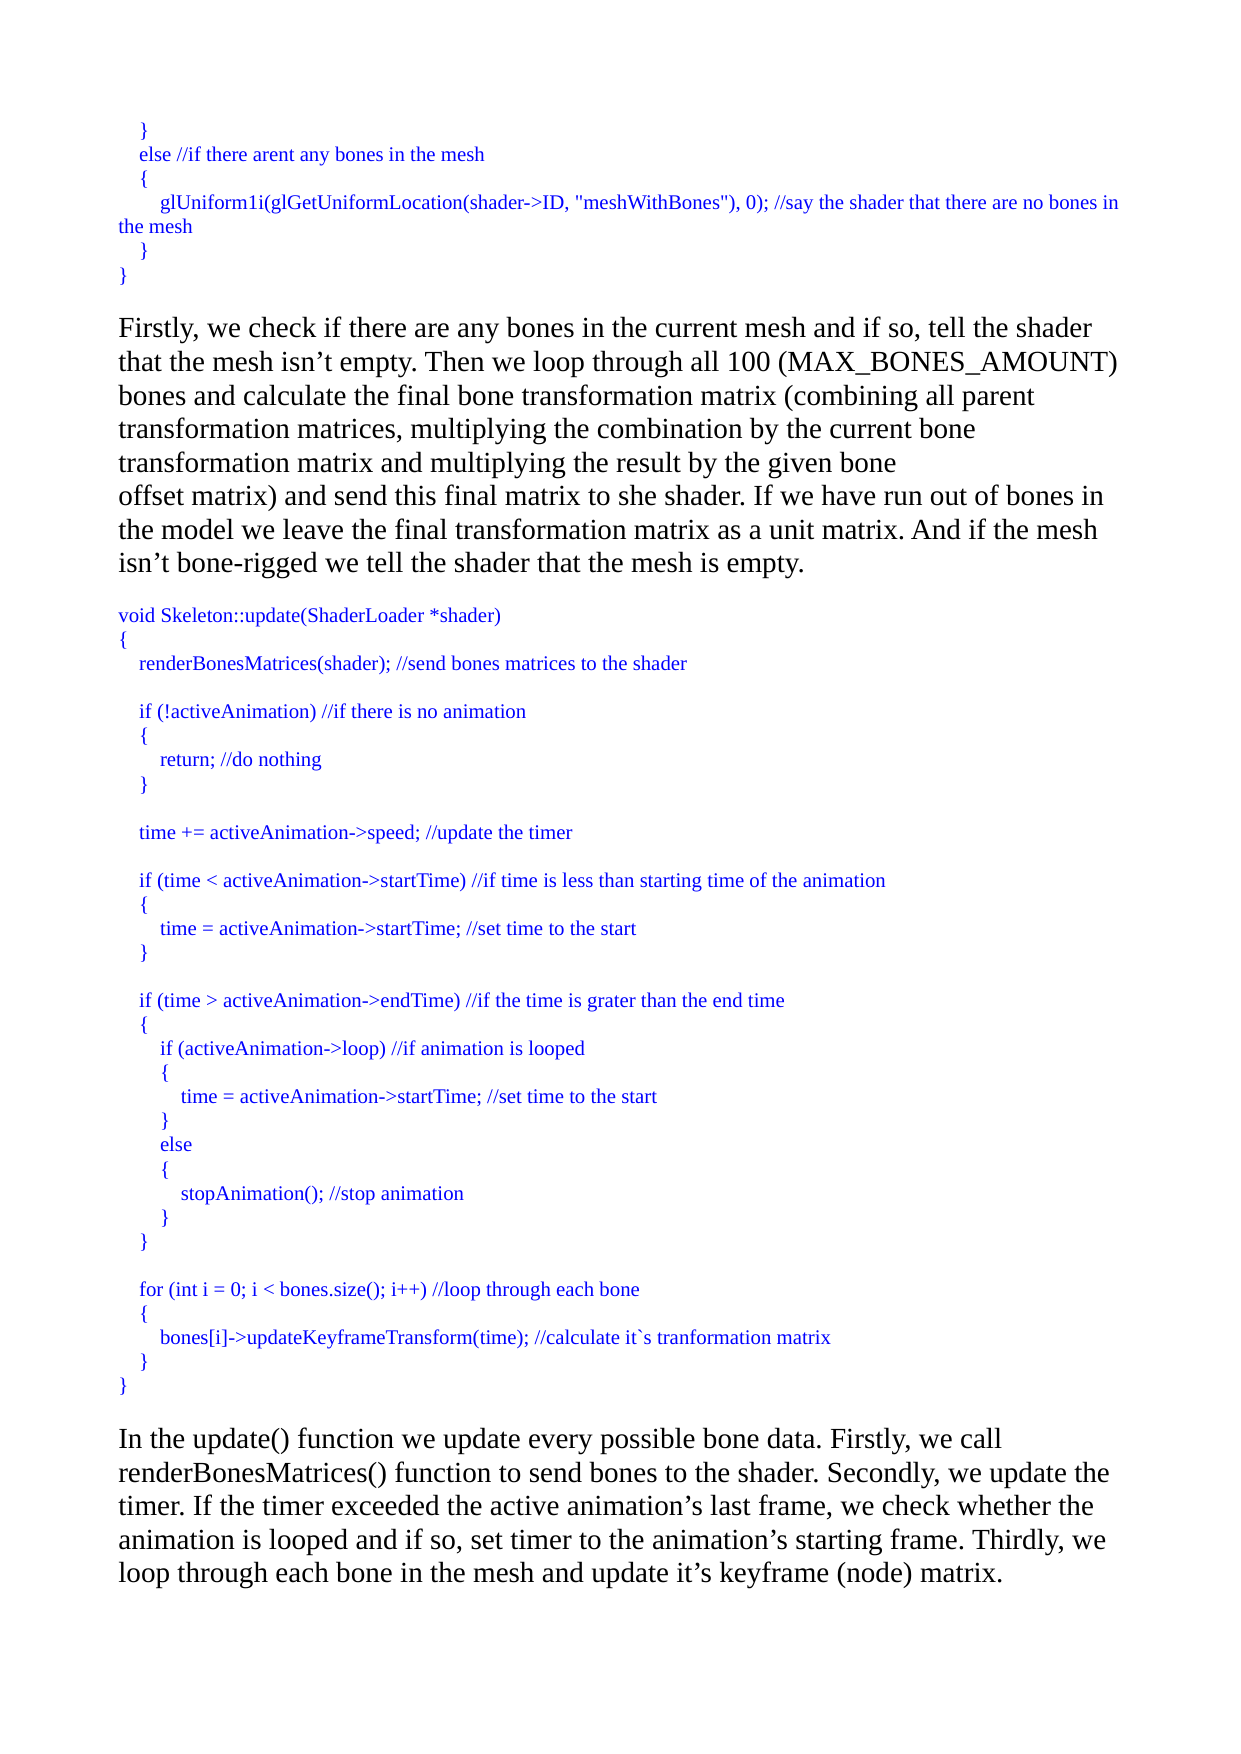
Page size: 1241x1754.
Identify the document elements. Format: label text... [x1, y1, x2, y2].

text } [118, 771, 1122, 796]
text return; //do nothing [118, 747, 1122, 771]
text if (!activeAnimation) //if there is no animation [118, 699, 1122, 723]
text { [118, 627, 1122, 651]
text renderBonesMatrices(shader); //send bones matrices to the shader [118, 651, 1122, 675]
text } [118, 940, 1122, 964]
text void Skeleton::update(ShaderLoader *shader) [118, 603, 1122, 627]
text } [118, 118, 1122, 142]
text { [118, 166, 1122, 190]
text In the update() function we update every possible bone data. Firstly, we call renderBonesMatrices() function to send bones to the shader. Secondly, we update the timer. If the timer exceeded the active animation’s last frame, we check whether the animation is looped and if so, set timer to the animation’s starting frame. Thirdly, we loop through each bone in the mesh and update it’s keyframe (node) matrix. [118, 1421, 1122, 1589]
text } [118, 1373, 1122, 1397]
text } [118, 1349, 1122, 1373]
text stopAnimation(); //stop animation [118, 1181, 1122, 1204]
text time += activeAnimation->speed; //update the timer [118, 819, 1122, 844]
text { [118, 723, 1122, 747]
text { [118, 1301, 1122, 1325]
text glUniform1i(glGetUniformLocation(shader->ID, "meshWithBones"), 0); //say the shader that there are no bones in the mesh [118, 190, 1122, 238]
text bones[i]->updateKeyframeTransform(time); //calculate it`s tranformation matrix [118, 1325, 1122, 1349]
text { [118, 1156, 1122, 1181]
text else [118, 1132, 1122, 1156]
text time = activeAnimation->startTime; //set time to the start [118, 916, 1122, 940]
text } [118, 1204, 1122, 1229]
text else //if there arent any bones in the mesh [118, 142, 1122, 166]
text { [118, 1060, 1122, 1084]
text } [118, 262, 1122, 287]
text if (activeAnimation->loop) //if animation is looped [118, 1036, 1122, 1060]
text time = activeAnimation->startTime; //set time to the start [118, 1084, 1122, 1108]
text } [118, 238, 1122, 262]
text { [118, 892, 1122, 916]
text if (time > activeAnimation->endTime) //if the time is grater than the end time [118, 988, 1122, 1012]
text if (time < activeAnimation->startTime) //if time is less than starting time of the animation [118, 868, 1122, 892]
text { [118, 1012, 1122, 1036]
text for (int i = 0; i < bones.size(); i++) //loop through each bone [118, 1277, 1122, 1301]
text } [118, 1108, 1122, 1132]
text offset matrix) and send this final matrix to she shader. If we have run out of bones in the model we leave the final transformation matrix as a unit matrix. And if the mesh isn’t bone-rigged we tell the shader that the mesh is empty. [118, 478, 1122, 579]
text } [118, 1229, 1122, 1253]
text Firstly, we check if there are any bones in the current mesh and if so, tell the shader that the mesh isn’t empty. Then we loop through all 100 (MAX_BONES_AMOUNT) bones and calculate the final bone transformation matrix (combining all parent transformation matrices, multiplying the combination by the current bone transformation matrix and multiplying the result by the given bone [118, 311, 1122, 478]
